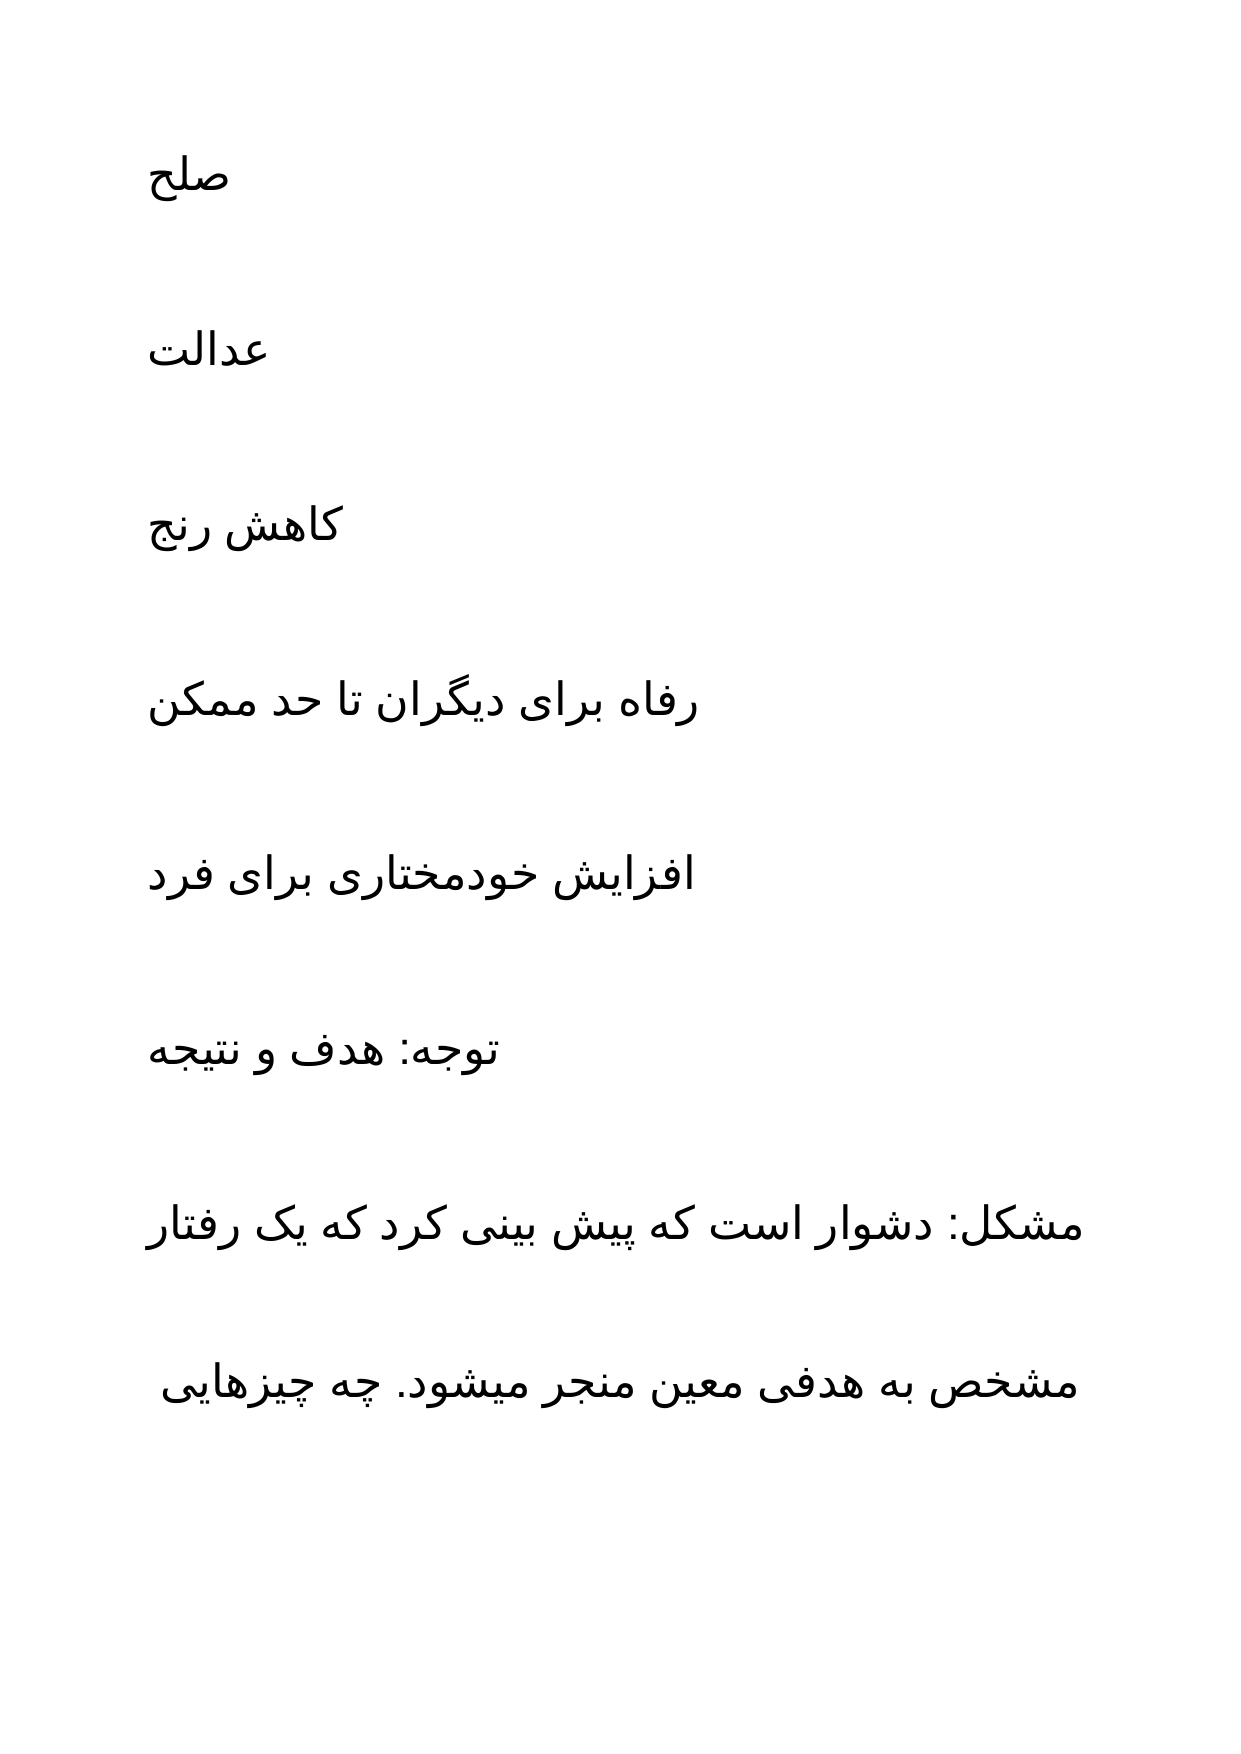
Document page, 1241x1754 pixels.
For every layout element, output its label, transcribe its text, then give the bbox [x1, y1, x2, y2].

text افزایش خودمختاری برای فرد [148, 847, 1093, 899]
text توجه: هدف و نتیجه [148, 1022, 1093, 1074]
text عدالت [148, 322, 1093, 375]
text کاهش رنج [148, 497, 1093, 550]
text رفاه برای دیگران تا حد ممکن [148, 672, 1093, 725]
text مشکل: دشوار است که پیش بینی کرد که یک رفتار مشخص به هدفی معین منجر میشود. چه چیزهایی [148, 1196, 1093, 1407]
text صلح [148, 148, 1093, 200]
